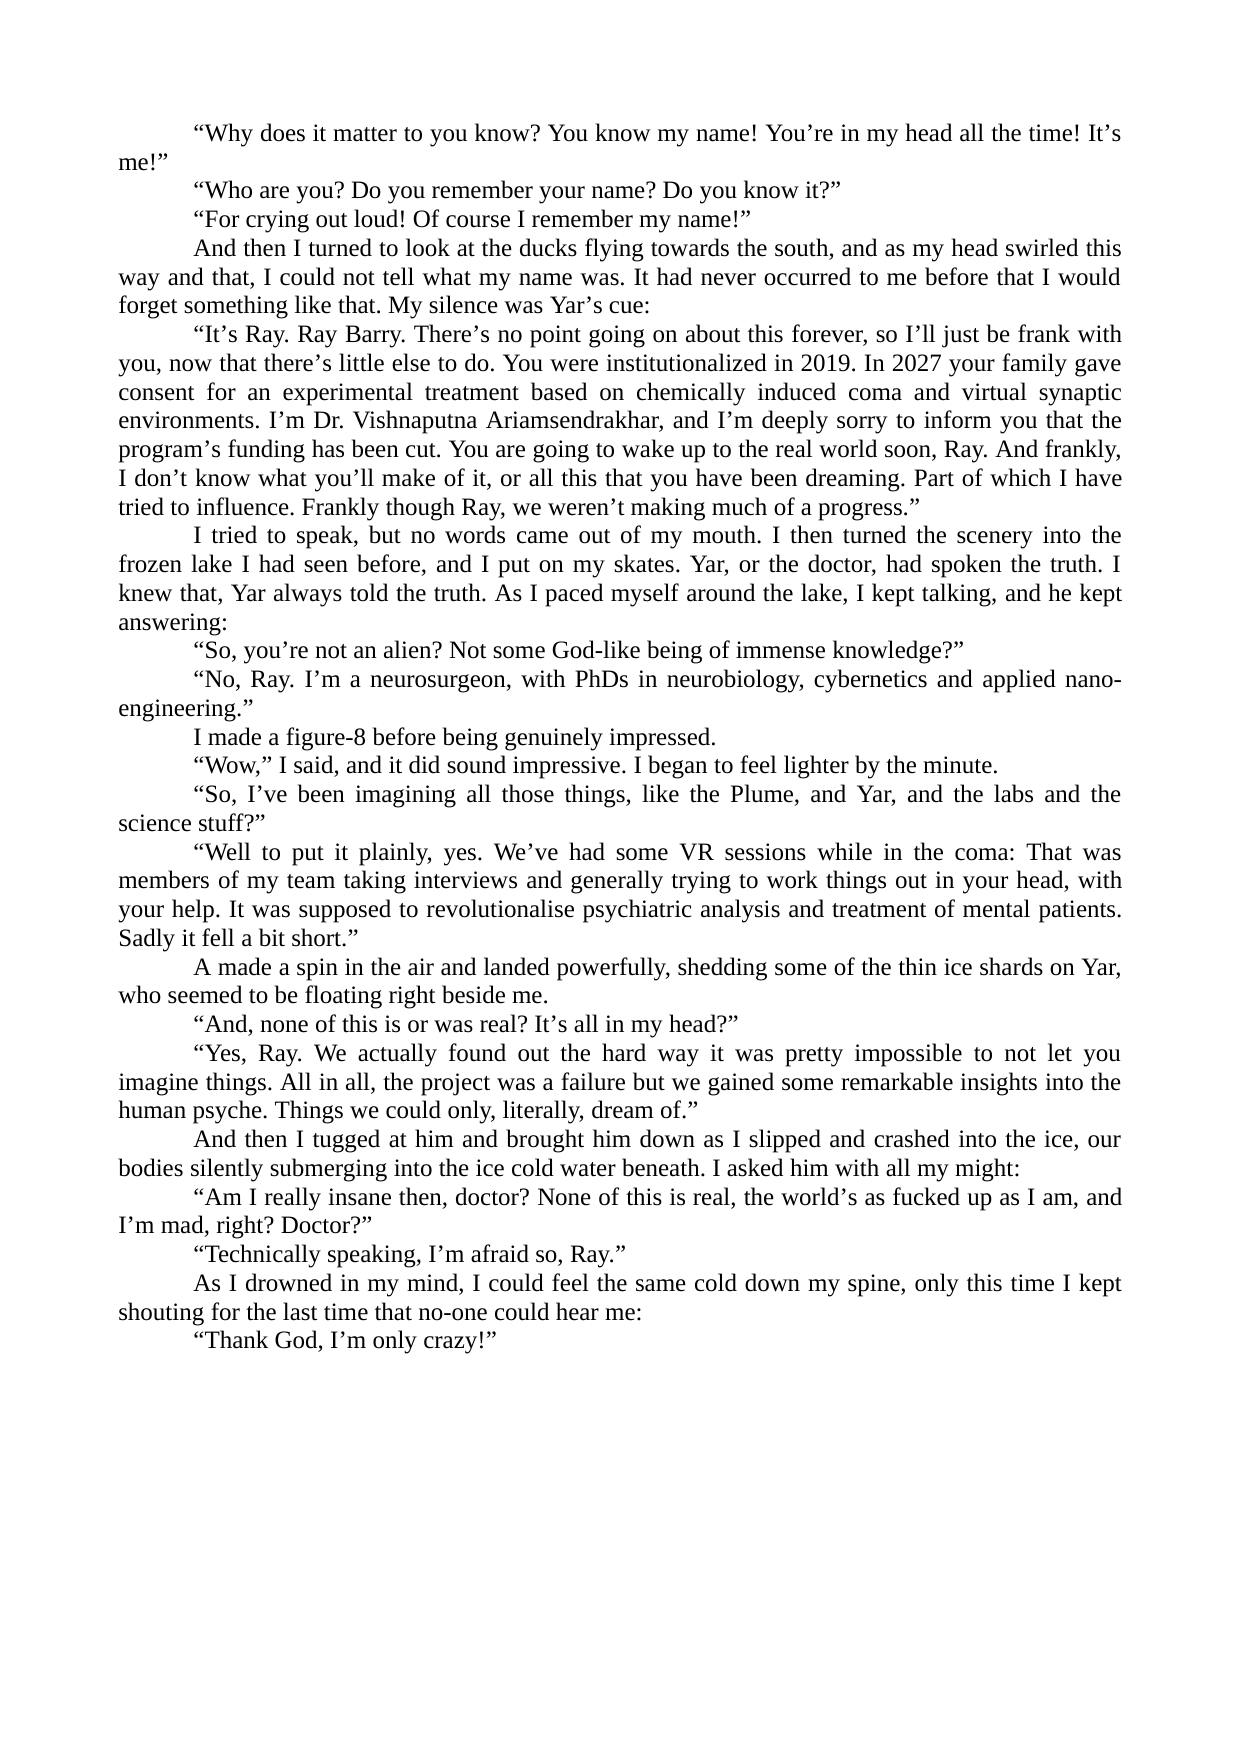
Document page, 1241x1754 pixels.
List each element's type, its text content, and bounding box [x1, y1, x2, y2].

text “Technically speaking, I’m afraid so, Ray.” [118, 1239, 1122, 1268]
text “Am I really insane then, doctor? None of this is real, the world’s as fucked up as I am, and I’m mad, right? Doctor?” [118, 1182, 1122, 1239]
text “Who are you? Do you remember your name? Do you know it?” [118, 176, 1122, 204]
text And then I turned to look at the ducks flying towards the south, and as my head swirled this way and that, I could not tell what my name was. It had never occurred to me before that I would forget something like that. My silence was Yar’s cue: [118, 233, 1122, 319]
text “It’s Ray. Ray Barry. There’s no point going on about this forever, so I’ll just be frank with you, now that there’s little else to do. You were institutionalized in 2019. In 2027 your family gave consent for an experimental treatment based on chemically induced coma and virtual synaptic environments. I’m Dr. Vishnaputna Ariamsendrakhar, and I’m deeply sorry to inform you that the program’s funding has been cut. You are going to wake up to the real world soon, Ray. And frankly, I don’t know what you’ll make of it, or all this that you have been dreaming. Part of which I have tried to influence. Frankly though Ray, we weren’t making much of a progress.” [118, 319, 1122, 521]
text I tried to speak, but no words came out of my mouth. I then turned the scenery into the frozen lake I had seen before, and I put on my skates. Yar, or the doctor, had spoken the truth. I knew that, Yar always told the truth. As I paced myself around the lake, I kept talking, and he kept answering: [118, 521, 1122, 636]
text “For crying out loud! Of course I remember my name!” [118, 204, 1122, 233]
text And then I tugged at him and brought him down as I slipped and crashed into the ice, our bodies silently submerging into the ice cold water beneath. I asked him with all my might: [118, 1124, 1122, 1182]
text As I drowned in my mind, I could feel the same cold down my spine, only this time I kept shouting for the last time that no-one could hear me: [118, 1268, 1122, 1326]
text “And, none of this is or was real? It’s all in my head?” [118, 1009, 1122, 1038]
text “So, you’re not an alien? Not some God-like being of immense knowledge?” [118, 636, 1122, 664]
text “Thank God, I’m only crazy!” [118, 1326, 1122, 1354]
text “So, I’ve been imagining all those things, like the Plume, and Yar, and the labs and the science stuff?” [118, 779, 1122, 837]
text “Why does it matter to you know? You know my name! You’re in my head all the time! It’s me!” [118, 118, 1122, 176]
text “No, Ray. I’m a neurosurgeon, with PhDs in neurobiology, cybernetics and applied nano-engineering.” [118, 664, 1122, 722]
text A made a spin in the air and landed powerfully, shedding some of the thin ice shards on Yar, who seemed to be floating right beside me. [118, 952, 1122, 1009]
text “Yes, Ray. We actually found out the hard way it was pretty impossible to not let you imagine things. All in all, the project was a failure but we gained some remarkable insights into the human psyche. Things we could only, literally, dream of.” [118, 1038, 1122, 1124]
text I made a figure-8 before being genuinely impressed. [118, 722, 1122, 751]
text “Well to put it plainly, yes. We’ve had some VR sessions while in the coma: That was members of my team taking interviews and generally trying to work things out in your head, with your help. It was supposed to revolutionalise psychiatric analysis and treatment of mental patients. Sadly it fell a bit short.” [118, 837, 1122, 952]
text “Wow,” I said, and it did sound impressive. I began to feel lighter by the minute. [118, 751, 1122, 779]
